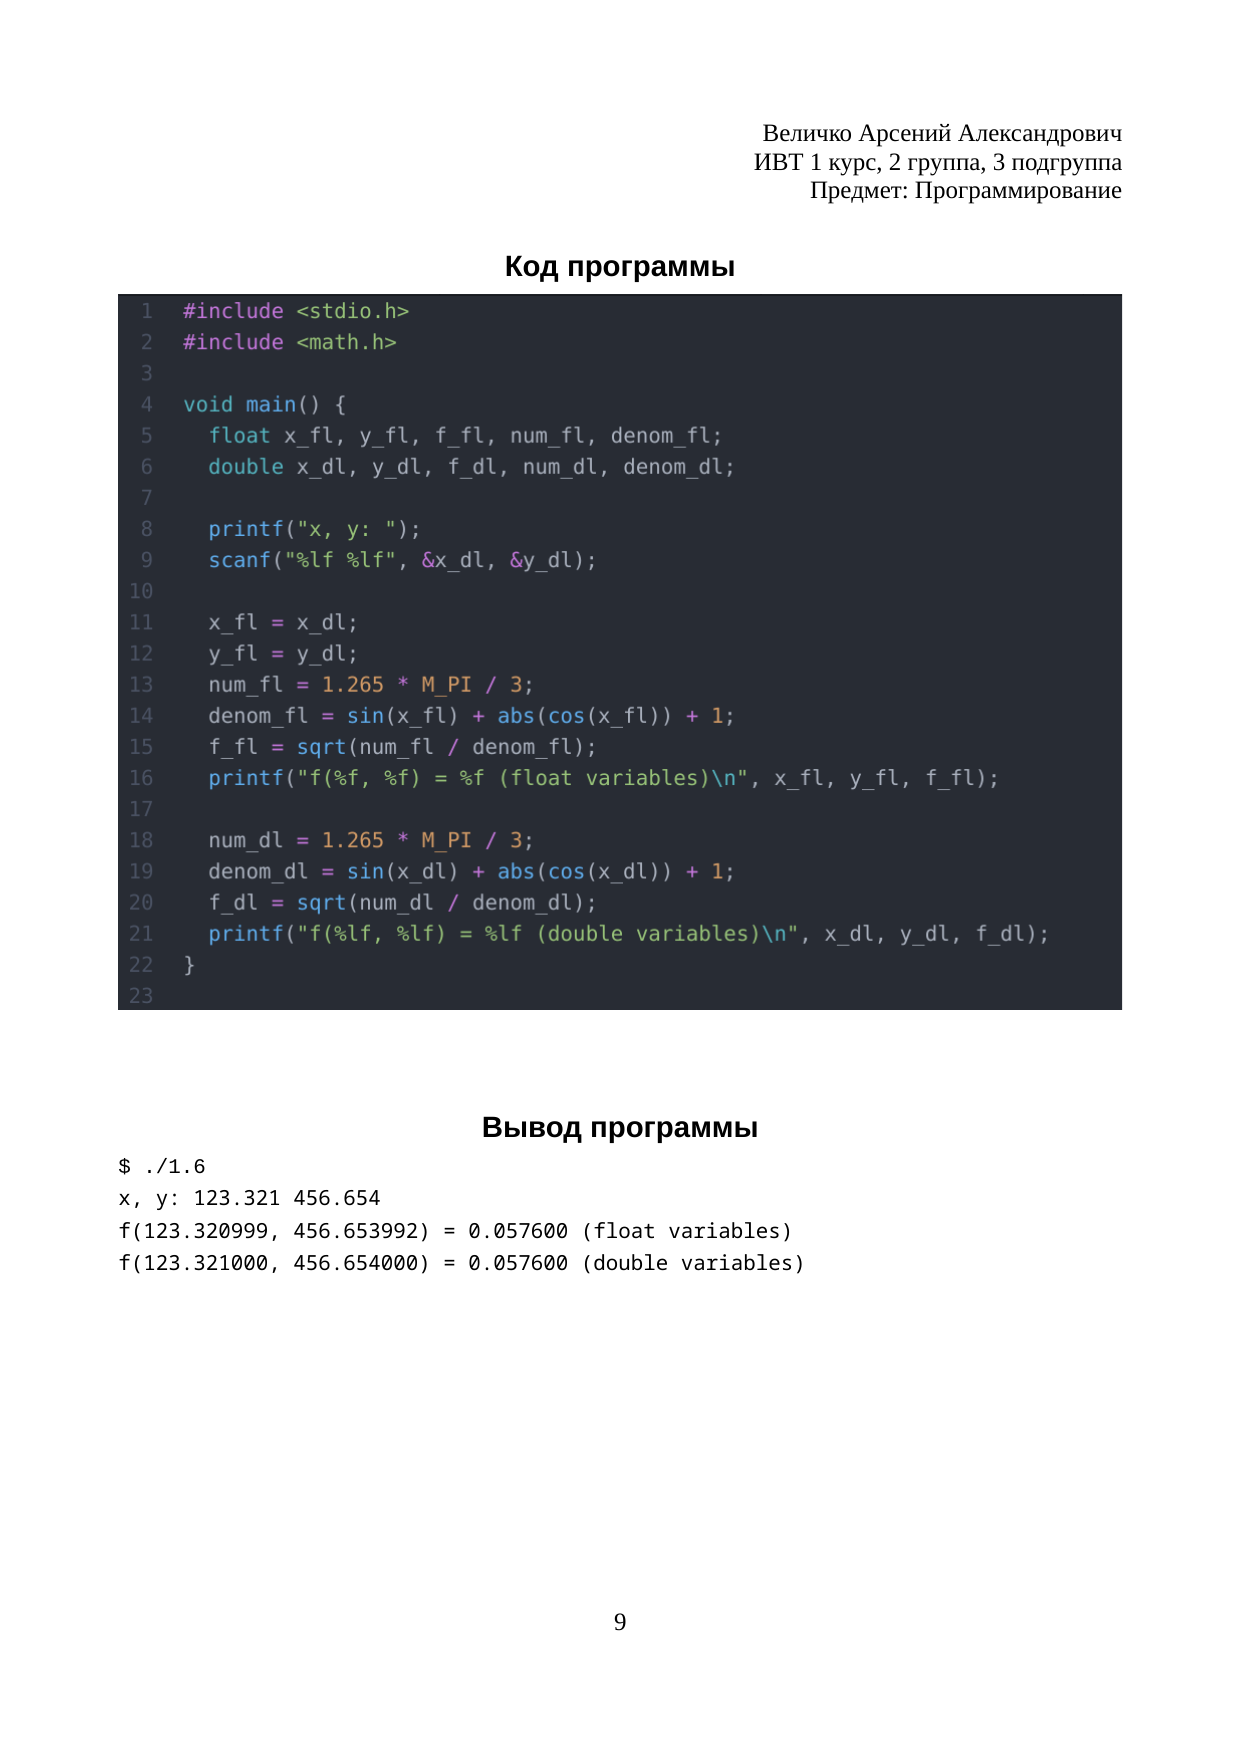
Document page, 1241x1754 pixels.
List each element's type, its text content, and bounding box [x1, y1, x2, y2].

text $ ./1.6 [118, 1156, 1122, 1179]
subtitle Вывод программы [118, 1110, 1122, 1143]
subtitle Код программы [118, 248, 1122, 282]
picture [118, 294, 1123, 1010]
text x, y: 123.321 456.654 f(123.320999, 456.653992) = 0.057600 (float variables) f(123.321000, 456.654000) = 0.057600 (double variables) [118, 1183, 1122, 1277]
